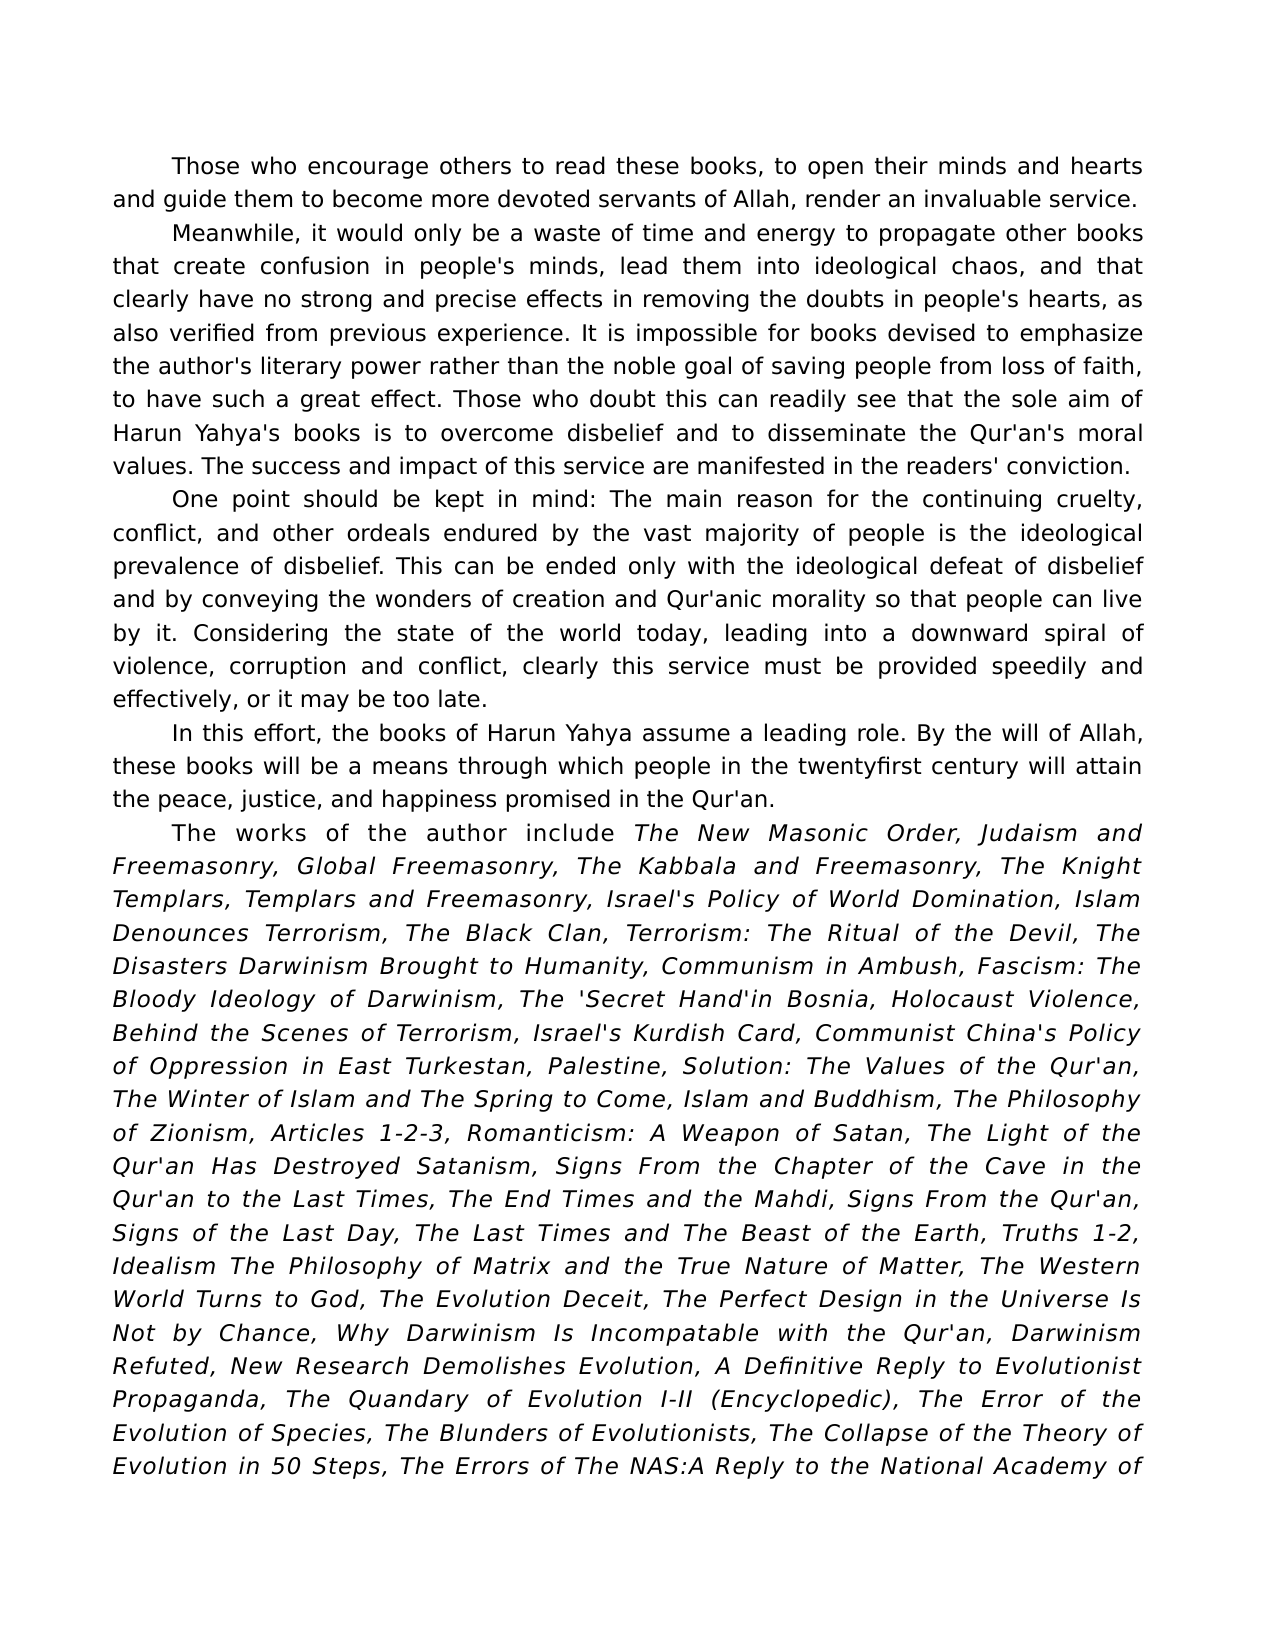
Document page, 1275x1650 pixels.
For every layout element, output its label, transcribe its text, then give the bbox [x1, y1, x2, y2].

text Meanwhile, it would only be a waste of time and energy to propagate other books that create confusion in people's minds, lead them into ideological chaos, and that clearly have no strong and precise effects in removing the doubts in people's hearts, as also verified from previous experience. It is impossible for books devised to emphasize the author's literary power rather than the noble goal of saving people from loss of faith, to have such a great effect. Those who doubt this can readily see that the sole aim of Harun Yahya's books is to overcome disbelief and to disseminate the Qur'an's moral values. The success and impact of this service are manifested in the readers' conviction. [112, 214, 1145, 481]
text Those who encourage others to read these books, to open their minds and hearts and guide them to become more devoted servants of Allah, render an invaluable service. [112, 148, 1145, 214]
text In this effort, the books of Harun Yahya assume a leading role. By the will of Allah, these books will be a means through which people in the twentyfirst century will attain the peace, justice, and happiness promised in the Qur'an. [112, 714, 1145, 814]
text The works of the author include The New Masonic Order, Judaism and Freemasonry, Global Freemasonry, The Kabbala and Freemasonry, The Knight Templars, Templars and Freemasonry, Israel's Policy of World Domination, Islam Denounces Terrorism, The Black Clan, Terrorism: The Ritual of the Devil, The Disasters Darwinism Brought to Humanity, Communism in Ambush, Fascism: The Bloody Ideology of Darwinism, The 'Secret Hand'in Bosnia, Holocaust Violence, Behind the Scenes of Terrorism, Israel's Kurdish Card, Communist China's Policy of Oppression in East Turkestan, Palestine, Solution: The Values of the Qur'an, The Winter of Islam and The Spring to Come, Islam and Buddhism, The Philosophy of Zionism, Articles 1-2-3, Romanticism: A Weapon of Satan, The Light of the Qur'an Has Destroyed Satanism, Signs From the Chapter of the Cave in the Qur'an to the Last Times, The End Times and the Mahdi, Signs From the Qur'an, Signs of the Last Day, The Last Times and The Beast of the Earth, Truths 1-2, Idealism The Philosophy of Matrix and the True Nature of Matter, The Western World Turns to God, The Evolution Deceit, The Perfect Design in the Universe Is Not by Chance, Why Darwinism Is Incompatable with the Qur'an, Darwinism Refuted, New Research Demolishes Evolution, A Definitive Reply to Evolutionist Propaganda, The Quandary of Evolution I-II (Encyclopedic), The Error of the Evolution of Species, The Blunders of Evolutionists, The Collapse of the Theory of Evolution in 50 Steps, The Errors of The NAS:A Reply to the National Academy of [112, 814, 1145, 1481]
text One point should be kept in mind: The main reason for the continuing cruelty, conflict, and other ordeals endured by the vast majority of people is the ideological prevalence of disbelief. This can be ended only with the ideological defeat of disbelief and by conveying the wonders of creation and Qur'anic morality so that people can live by it. Considering the state of the world today, leading into a downward spiral of violence, corruption and conflict, clearly this service must be provided speedily and effectively, or it may be too late. [112, 481, 1145, 714]
